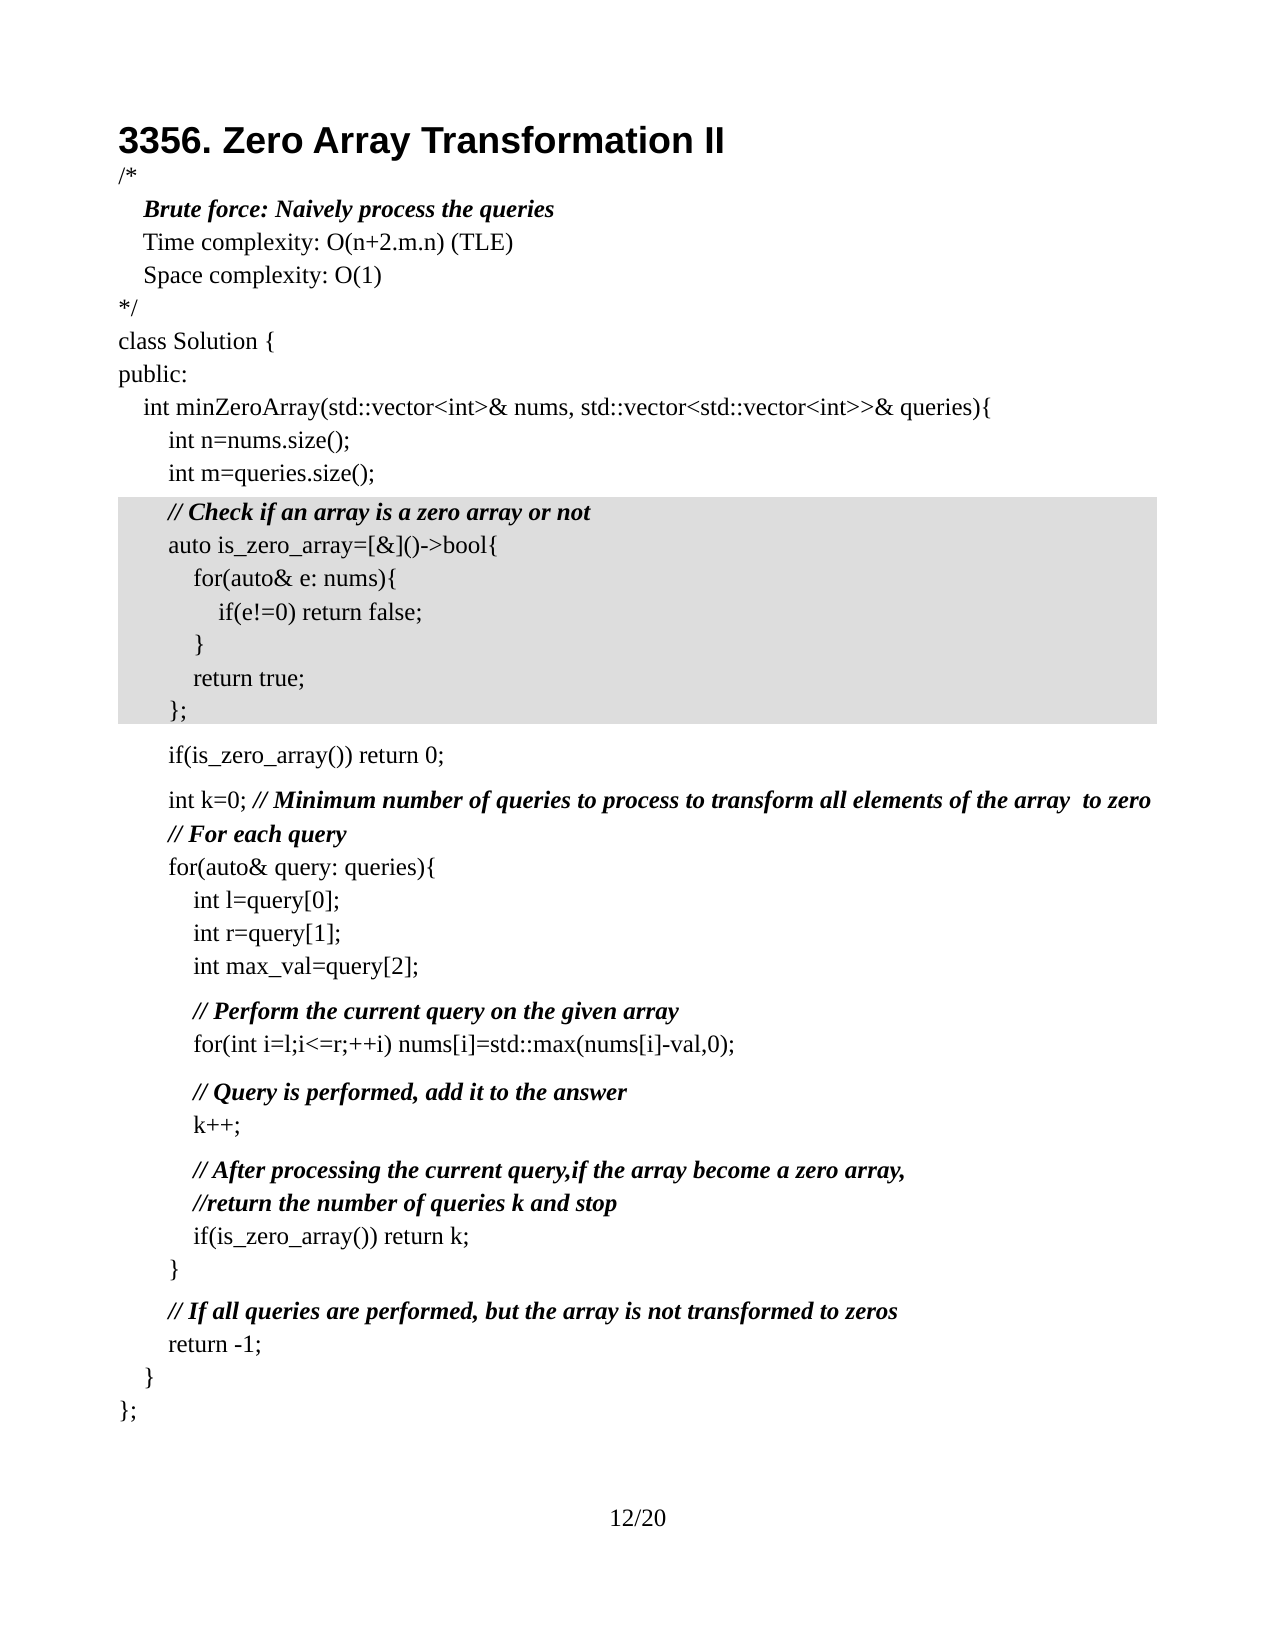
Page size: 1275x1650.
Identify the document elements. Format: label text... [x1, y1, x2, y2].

text // After processing the current query,if the array become a zero array, [118, 1155, 1157, 1183]
text for(auto& query: queries){ [118, 852, 1157, 880]
text int minZeroArray(std::vector<int>& nums, std::vector<std::vector<int>>& queries){ [118, 392, 1157, 421]
text public: [118, 359, 1157, 388]
text }; [118, 696, 1157, 724]
text // Query is performed, add it to the answer [118, 1077, 1157, 1106]
text // Check if an array is a zero array or not [118, 497, 1157, 526]
text for(auto& e: nums){ [118, 563, 1157, 592]
text //return the number of queries k and stop [118, 1188, 1157, 1217]
text int k=0; // Minimum number of queries to process to transform all elements of the array to zero [118, 786, 1157, 814]
text }; [118, 1395, 1157, 1424]
text k++; [118, 1110, 1157, 1138]
text int n=nums.size(); [118, 425, 1157, 454]
text Time complexity: O(n+2.m.n) (TLE) [118, 227, 1157, 256]
text } [118, 1254, 1157, 1283]
text if(is_zero_array()) return 0; [118, 741, 1157, 769]
text } [118, 1362, 1157, 1391]
text */ [118, 293, 1157, 322]
text int l=query[0]; [118, 885, 1157, 913]
text // If all queries are performed, but the array is not transformed to zeros [118, 1296, 1157, 1324]
text if(is_zero_array()) return k; [118, 1221, 1157, 1249]
text } [118, 629, 1157, 658]
text // For each query [118, 819, 1157, 847]
text /* [118, 161, 1157, 190]
text Brute force: Naively process the queries [118, 194, 1157, 223]
text int r=query[1]; [118, 918, 1157, 946]
text // Perform the current query on the given array [118, 996, 1157, 1024]
text return true; [118, 663, 1157, 691]
text auto is_zero_array=[&]()->bool{ [118, 531, 1157, 559]
text for(int i=l;i<=r;++i) nums[i]=std::max(nums[i]-val,0); [118, 1029, 1157, 1057]
text return -1; [118, 1329, 1157, 1358]
text class Solution { [118, 326, 1157, 355]
subtitle 3356. Zero Array Transformation II [118, 118, 1157, 161]
text int max_val=query[2]; [118, 951, 1157, 979]
text Space complexity: O(1) [118, 260, 1157, 289]
text int m=queries.size(); [118, 458, 1157, 487]
text if(e!=0) return false; [118, 597, 1157, 625]
